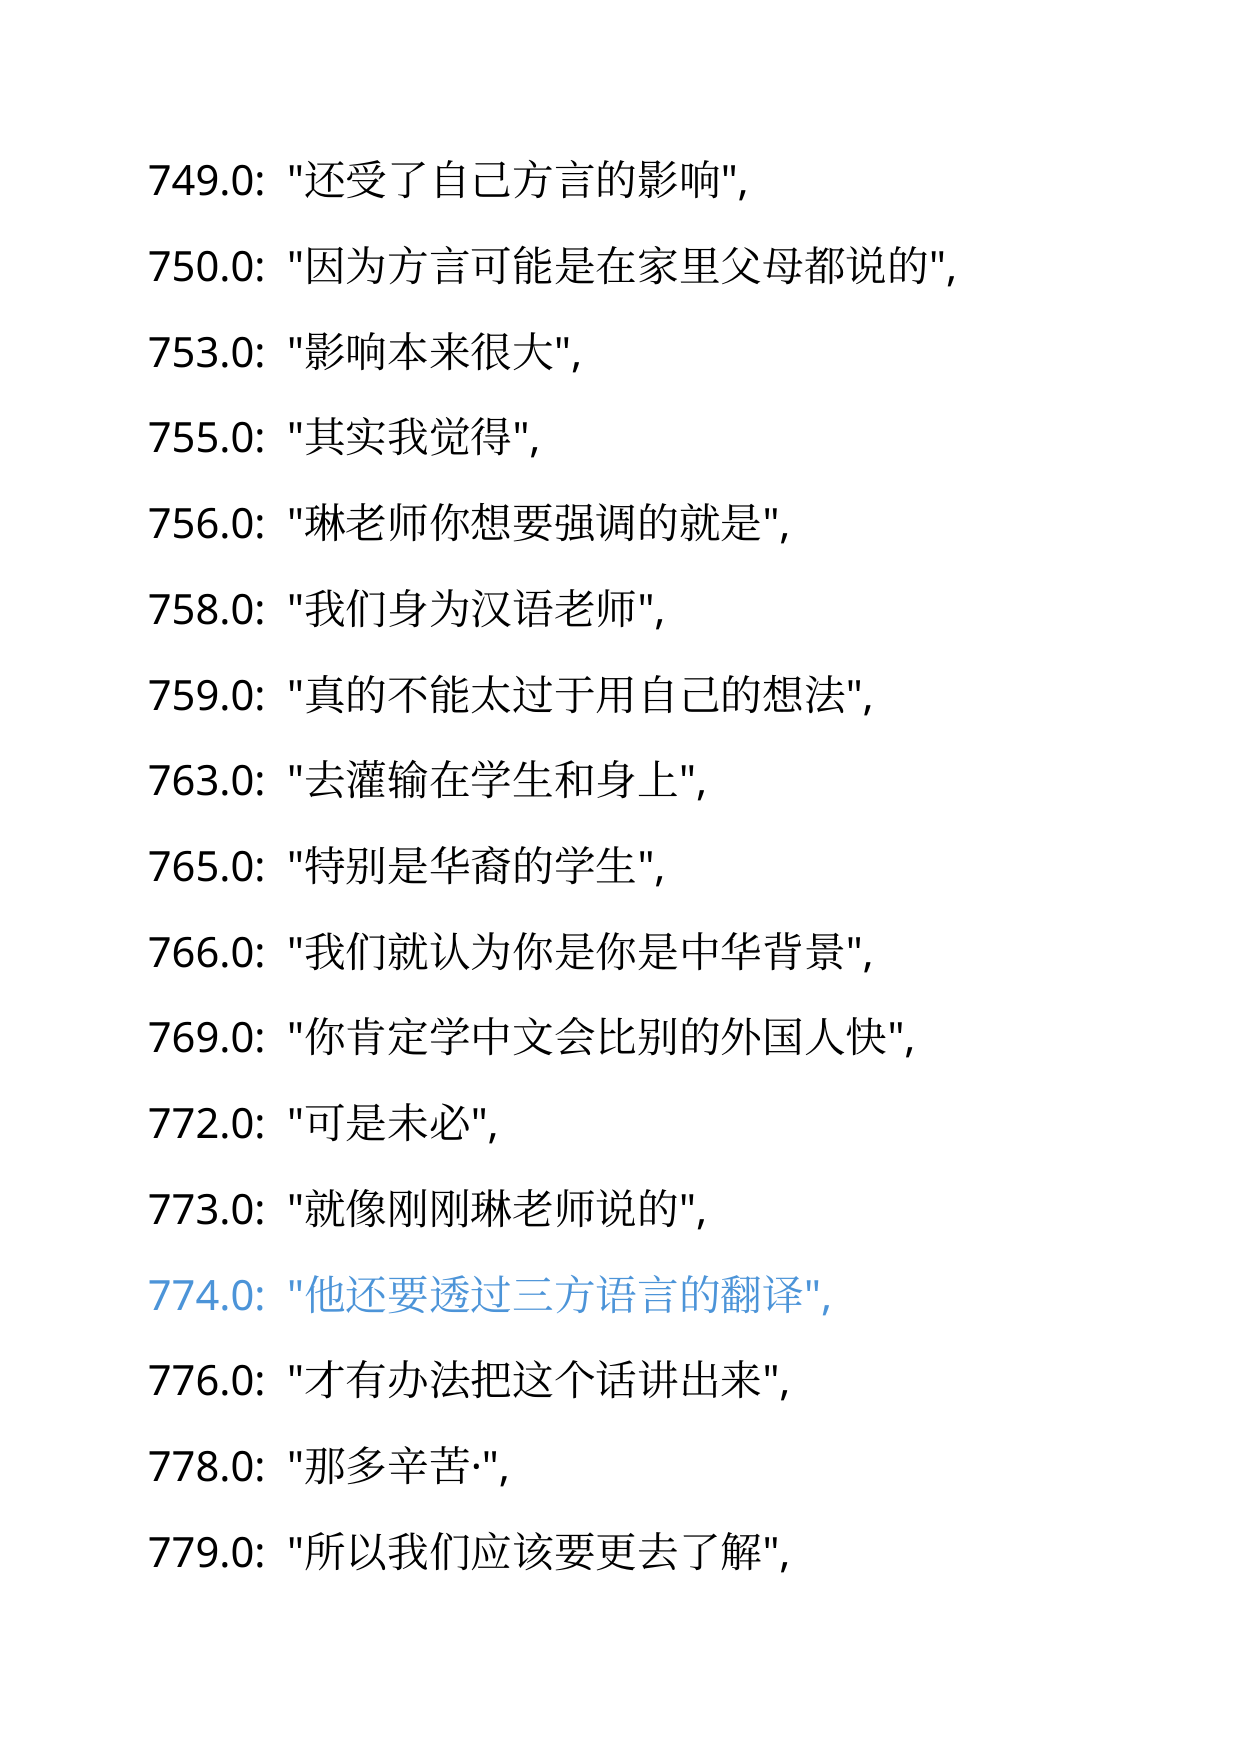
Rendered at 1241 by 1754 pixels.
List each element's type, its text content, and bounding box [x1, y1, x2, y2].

text 774.0: "他还要透过三方语言的翻译", [148, 1262, 1093, 1322]
text 749.0: "还受了自己方言的影响", [148, 148, 1093, 208]
text 758.0: "我们身为汉语老师", [148, 576, 1093, 636]
text 759.0: "真的不能太过于用自己的想法", [148, 662, 1093, 722]
text 765.0: "特别是华裔的学生", [148, 833, 1093, 893]
text 755.0: "其实我觉得", [148, 405, 1093, 465]
text 763.0: "去灌输在学生和身上", [148, 748, 1093, 808]
text 766.0: "我们就认为你是你是中华背景", [148, 919, 1093, 979]
text 750.0: "因为方言可能是在家里父母都说的", [148, 233, 1093, 293]
text 778.0: "那多辛苦·", [148, 1433, 1093, 1494]
text 769.0: "你肯定学中文会比别的外国人快", [148, 1005, 1093, 1065]
text 779.0: "所以我们应该要更去了解", [148, 1519, 1093, 1579]
text 773.0: "就像刚刚琳老师说的", [148, 1176, 1093, 1236]
text 776.0: "才有办法把这个话讲出来", [148, 1348, 1093, 1408]
text 756.0: "琳老师你想要强调的就是", [148, 491, 1093, 551]
text 753.0: "影响本来很大", [148, 319, 1093, 379]
text 772.0: "可是未必", [148, 1091, 1093, 1151]
